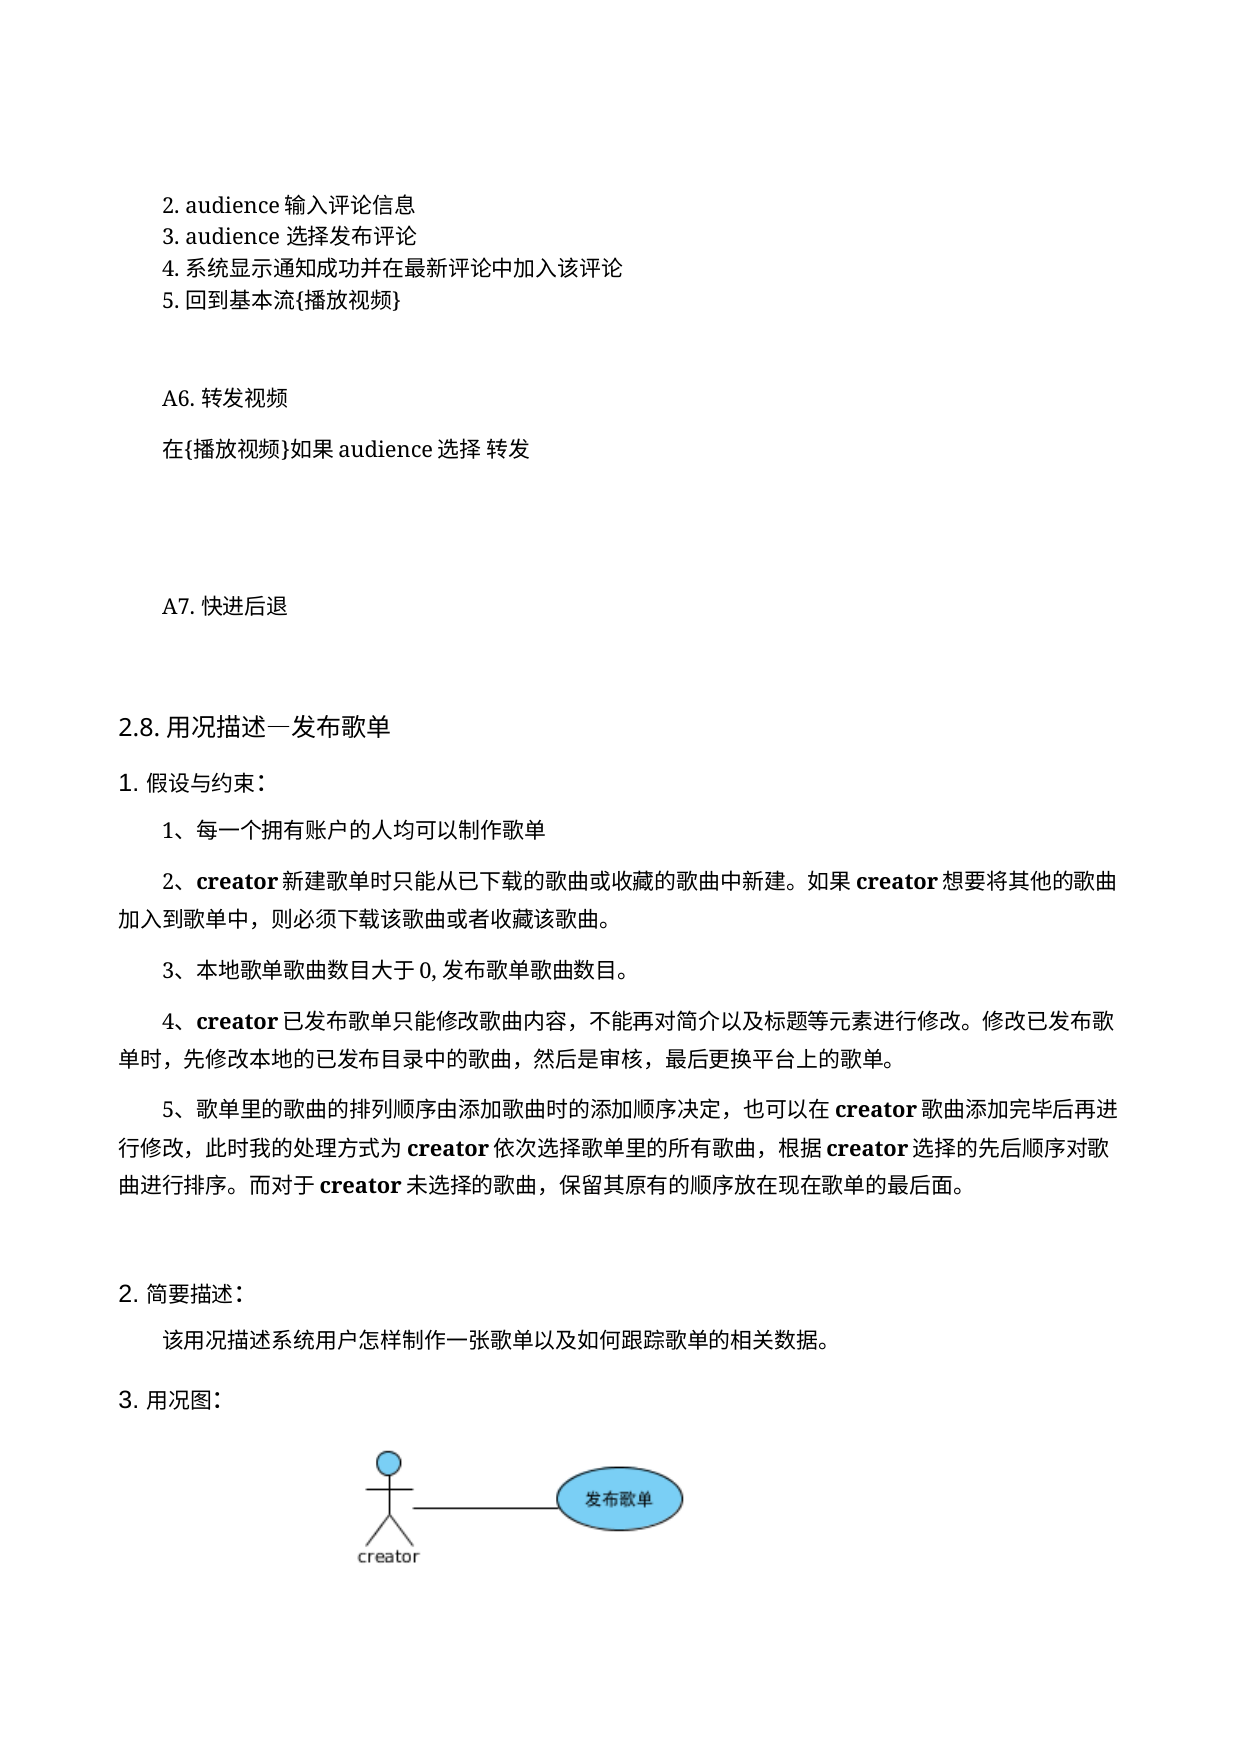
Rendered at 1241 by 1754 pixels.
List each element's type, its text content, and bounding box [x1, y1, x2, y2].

text A7. 快进后退 [118, 589, 1122, 621]
subtitle 用况描述—发布歌单 [118, 708, 1122, 744]
text 2、creator新建歌单时只能从已下载的歌曲或收藏的歌曲中新建。如果creator想要将其他的歌曲加入到歌单中，则必须下载该歌曲或者收藏该歌曲。 [118, 864, 1122, 933]
text 5、歌单里的歌曲的排列顺序由添加歌曲时的添加顺序决定，也可以在creator歌曲添加完毕后再进行修改，此时我的处理方式为creator依次选择歌单里的所有歌曲，根据creator选择的先后顺序对歌曲进行排序。而对于creator未选择的歌曲，保留其原有的顺序放在现在歌单的最后面。 [118, 1092, 1122, 1200]
text 该用况描述系统用户怎样制作一张歌单以及如何跟踪歌单的相关数据。 [118, 1323, 1122, 1355]
text 2. audience输入评论信息 [118, 188, 1122, 219]
subtitle 简要描述： [118, 1273, 1122, 1310]
text 4、creator已发布歌单只能修改歌曲内容，不能再对简介以及标题等元素进行修改。修改已发布歌单时，先修改本地的已发布目录中的歌曲，然后是审核，最后更换平台上的歌单。 [118, 1004, 1122, 1073]
text 4. 系统显示通知成功并在最新评论中加入该评论 [118, 251, 1122, 283]
text 在{播放视频}如果audience选择 转发 [118, 432, 1122, 463]
text 1、每一个拥有账户的人均可以制作歌单 [118, 813, 1122, 844]
text 5. 回到基本流{播放视频} [118, 283, 1122, 315]
text A6. 转发视频 [118, 381, 1122, 412]
picture [292, 1423, 948, 1613]
subtitle 用况图： [118, 1380, 1122, 1416]
text 3. audience 选择发布评论 [118, 219, 1122, 251]
subtitle 假设与约束： [118, 763, 1122, 799]
text 3、本地歌单歌曲数目大于0, 发布歌单歌曲数目。 [118, 953, 1122, 984]
